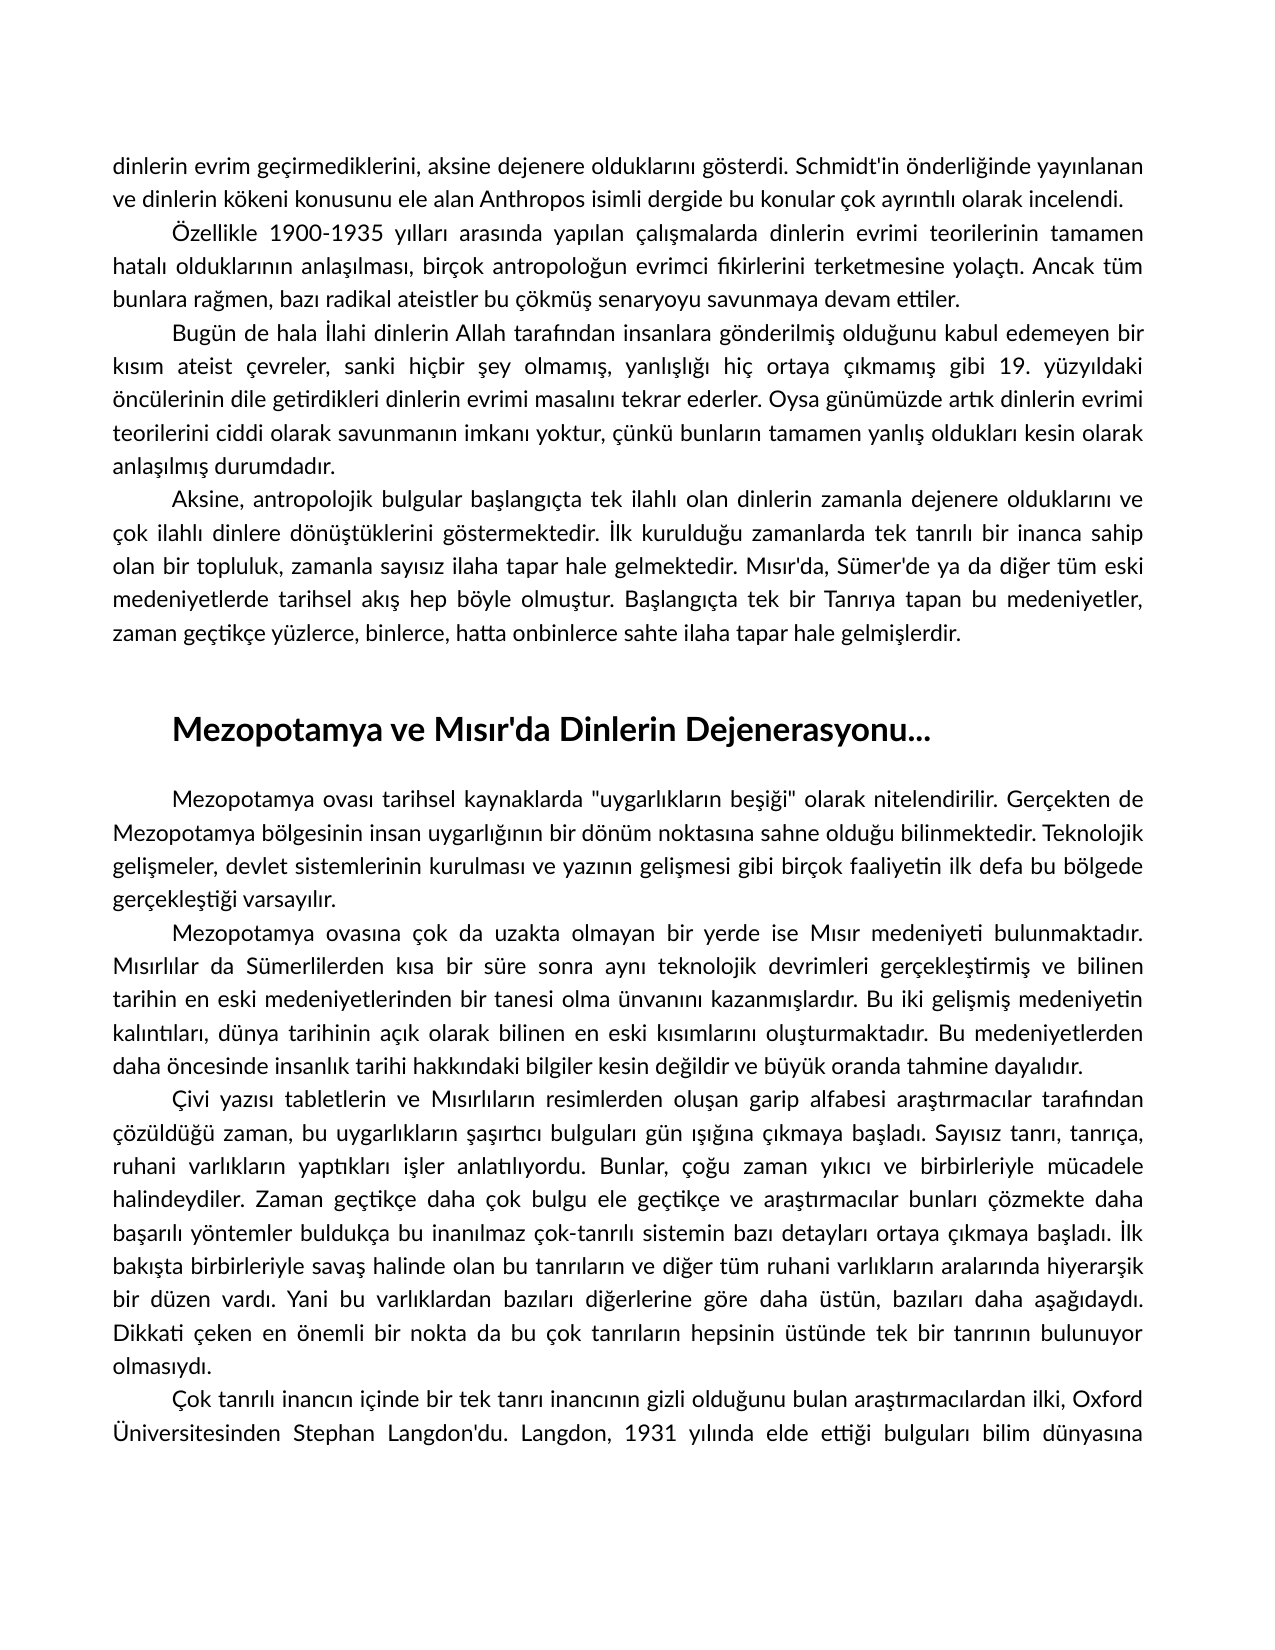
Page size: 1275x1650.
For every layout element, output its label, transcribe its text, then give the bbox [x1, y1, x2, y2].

text Mezopotamya ovası tarihsel kaynaklarda "uygarlıkların beşiği" olarak nitelendirilir. Gerçekten de Mezopotamya bölgesinin insan uygarlığının bir dönüm noktasına sahne olduğu bilinmektedir. Teknolojik gelişmeler, devlet sistemlerinin kurulması ve yazının gelişmesi gibi birçok faaliyetin ilk defa bu bölgede gerçekleştiği varsayılır. [112, 781, 1145, 914]
text Mezopotamya ve Mısır'da Dinlerin Dejenerasyonu... [112, 714, 1145, 748]
text Bugün de hala İlahi dinlerin Allah tarafından insanlara gönderilmiş olduğunu kabul edemeyen bir kısım ateist çevreler, sanki hiçbir şey olmamış, yanlışlığı hiç ortaya çıkmamış gibi 19. yüzyıldaki öncülerinin dile getirdikleri dinlerin evrimi masalını tekrar ederler. Oysa günümüzde artık dinlerin evrimi teorilerini ciddi olarak savunmanın imkanı yoktur, çünkü bunların tamamen yanlış oldukları kesin olarak anlaşılmış durumdadır. [112, 314, 1145, 481]
text Aksine, antropolojik bulgular başlangıçta tek ilahlı olan dinlerin zamanla dejenere olduklarını ve çok ilahlı dinlere dönüştüklerini göstermektedir. İlk kurulduğu zamanlarda tek tanrılı bir inanca sahip olan bir topluluk, zamanla sayısız ilaha tapar hale gelmektedir. Mısır'da, Sümer'de ya da diğer tüm eski medeniyetlerde tarihsel akış hep böyle olmuştur. Başlangıçta tek bir Tanrıya tapan bu medeniyetler, zaman geçtikçe yüzlerce, binlerce, hatta onbinlerce sahte ilaha tapar hale gelmişlerdir. [112, 481, 1145, 648]
text Mezopotamya ovasına çok da uzakta olmayan bir yerde ise Mısır medeniyeti bulunmaktadır. Mısırlılar da Sümerlilerden kısa bir süre sonra aynı teknolojik devrimleri gerçekleştirmiş ve bilinen tarihin en eski medeniyetlerinden bir tanesi olma ünvanını kazanmışlardır. Bu iki gelişmiş medeniyetin kalıntıları, dünya tarihinin açık olarak bilinen en eski kısımlarını oluşturmaktadır. Bu medeniyetlerden daha öncesinde insanlık tarihi hakkındaki bilgiler kesin değildir ve büyük oranda tahmine dayalıdır. [112, 914, 1145, 1081]
text Çok tanrılı inancın içinde bir tek tanrı inancının gizli olduğunu bulan araştırmacılardan ilki, Oxford Üniversitesinden Stephan Langdon'du. Langdon, 1931 yılında elde ettiği bulguları bilim dünyasına [112, 1381, 1145, 1448]
text Çivi yazısı tabletlerin ve Mısırlıların resimlerden oluşan garip alfabesi araştırmacılar tarafından çözüldüğü zaman, bu uygarlıkların şaşırtıcı bulguları gün ışığına çıkmaya başladı. Sayısız tanrı, tanrıça, ruhani varlıkların yaptıkları işler anlatılıyordu. Bunlar, çoğu zaman yıkıcı ve birbirleriyle mücadele halindeydiler. Zaman geçtikçe daha çok bulgu ele geçtikçe ve araştırmacılar bunları çözmekte daha başarılı yöntemler buldukça bu inanılmaz çok-tanrılı sistemin bazı detayları ortaya çıkmaya başladı. İlk bakışta birbirleriyle savaş halinde olan bu tanrıların ve diğer tüm ruhani varlıkların aralarında hiyerarşik bir düzen vardı. Yani bu varlıklardan bazıları diğerlerine göre daha üstün, bazıları daha aşağıdaydı. Dikkati çeken en önemli bir nokta da bu çok tanrıların hepsinin üstünde tek bir tanrının bulunuyor olmasıydı. [112, 1081, 1145, 1381]
text dinlerin evrim geçirmediklerini, aksine dejenere olduklarını gösterdi. Schmidt'in önderliğinde yayınlanan ve dinlerin kökeni konusunu ele alan Anthropos isimli dergide bu konular çok ayrıntılı olarak incelendi. [112, 148, 1145, 214]
text Özellikle 1900-1935 yılları arasında yapılan çalışmalarda dinlerin evrimi teorilerinin tamamen hatalı olduklarının anlaşılması, birçok antropoloğun evrimci fikirlerini terketmesine yolaçtı. Ancak tüm bunlara rağmen, bazı radikal ateistler bu çökmüş senaryoyu savunmaya devam ettiler. [112, 214, 1145, 314]
